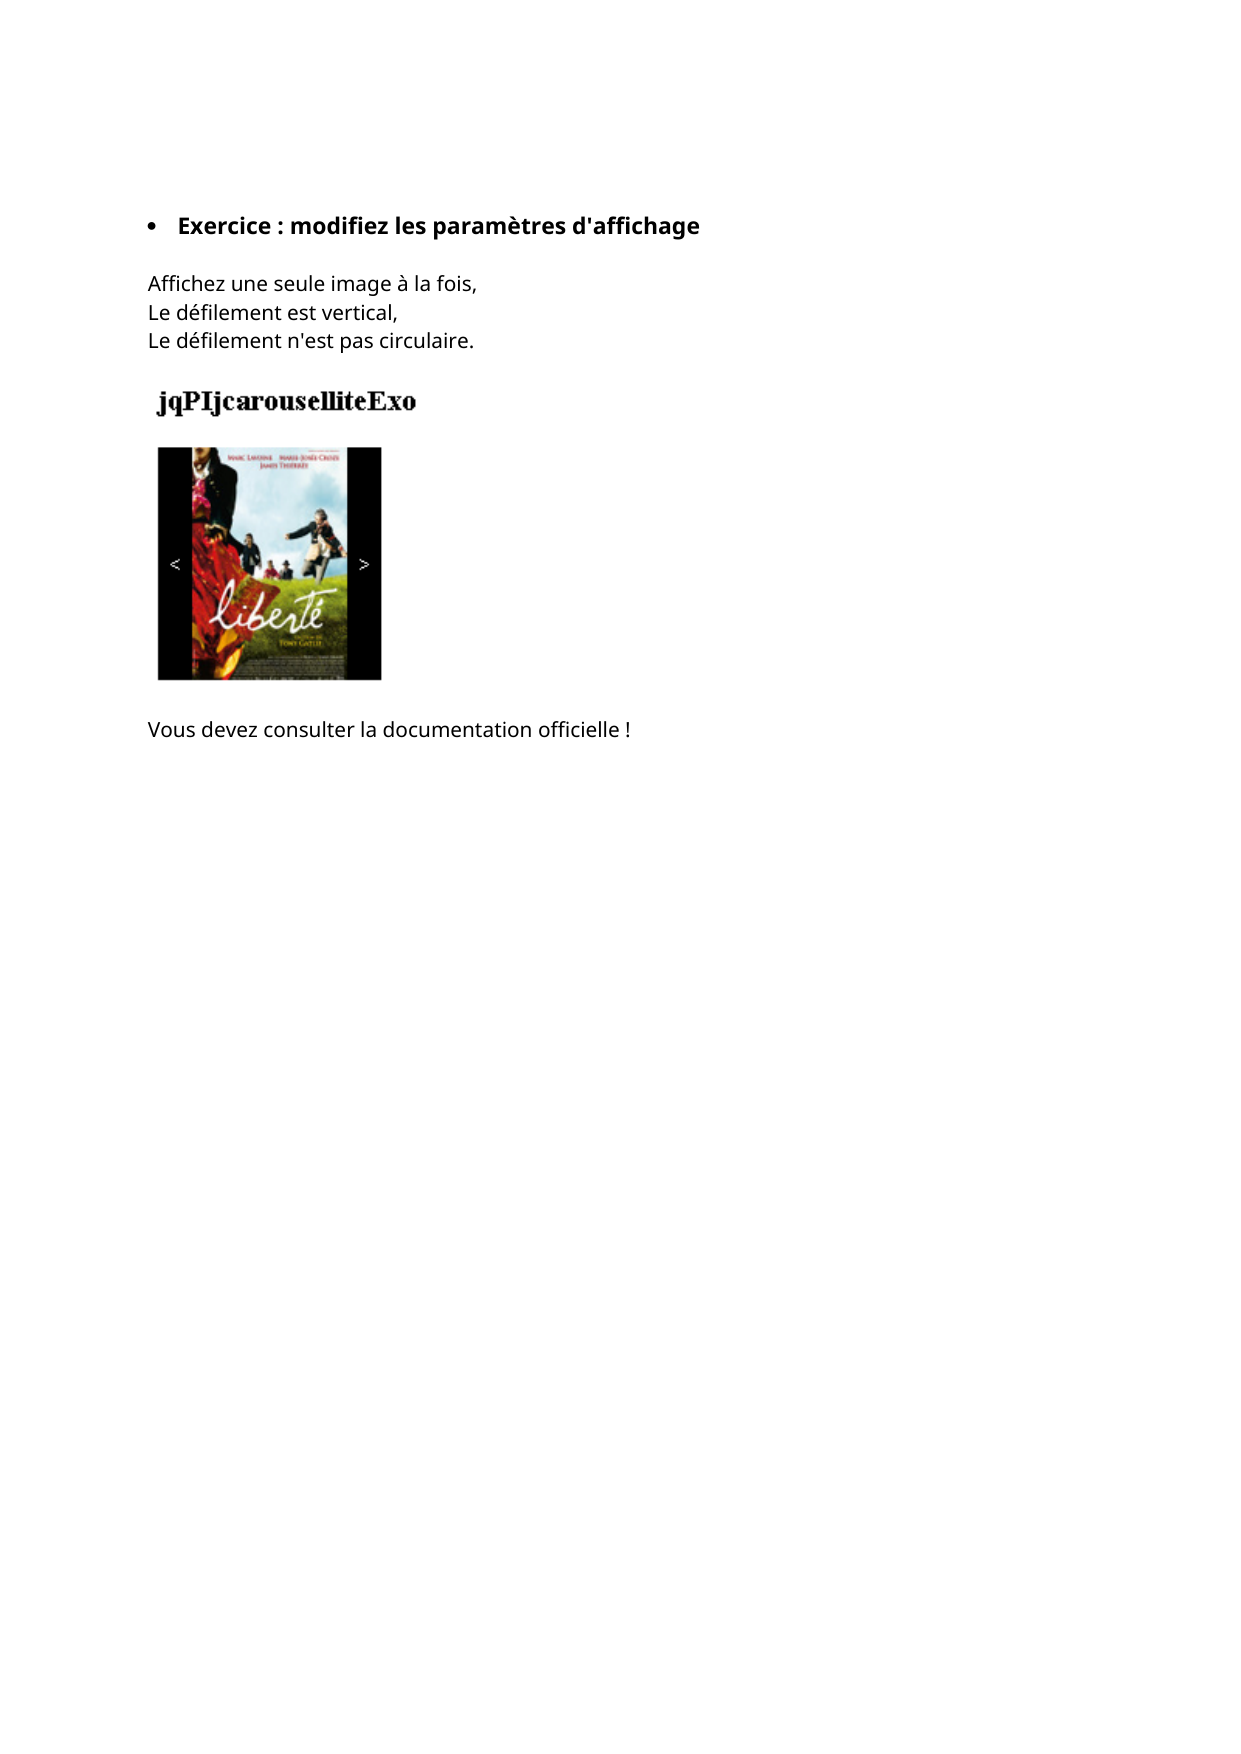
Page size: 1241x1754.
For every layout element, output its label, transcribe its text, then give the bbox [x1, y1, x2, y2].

text Le défilement est vertical, [148, 298, 1092, 326]
list Exercice : modifiez les paramètres d'affichage [148, 210, 1092, 241]
text Vous devez consulter la documentation officielle ! [148, 715, 1092, 743]
text Affichez une seule image à la fois, [148, 269, 1092, 298]
text Le défilement n'est pas circulaire. [148, 326, 1092, 355]
